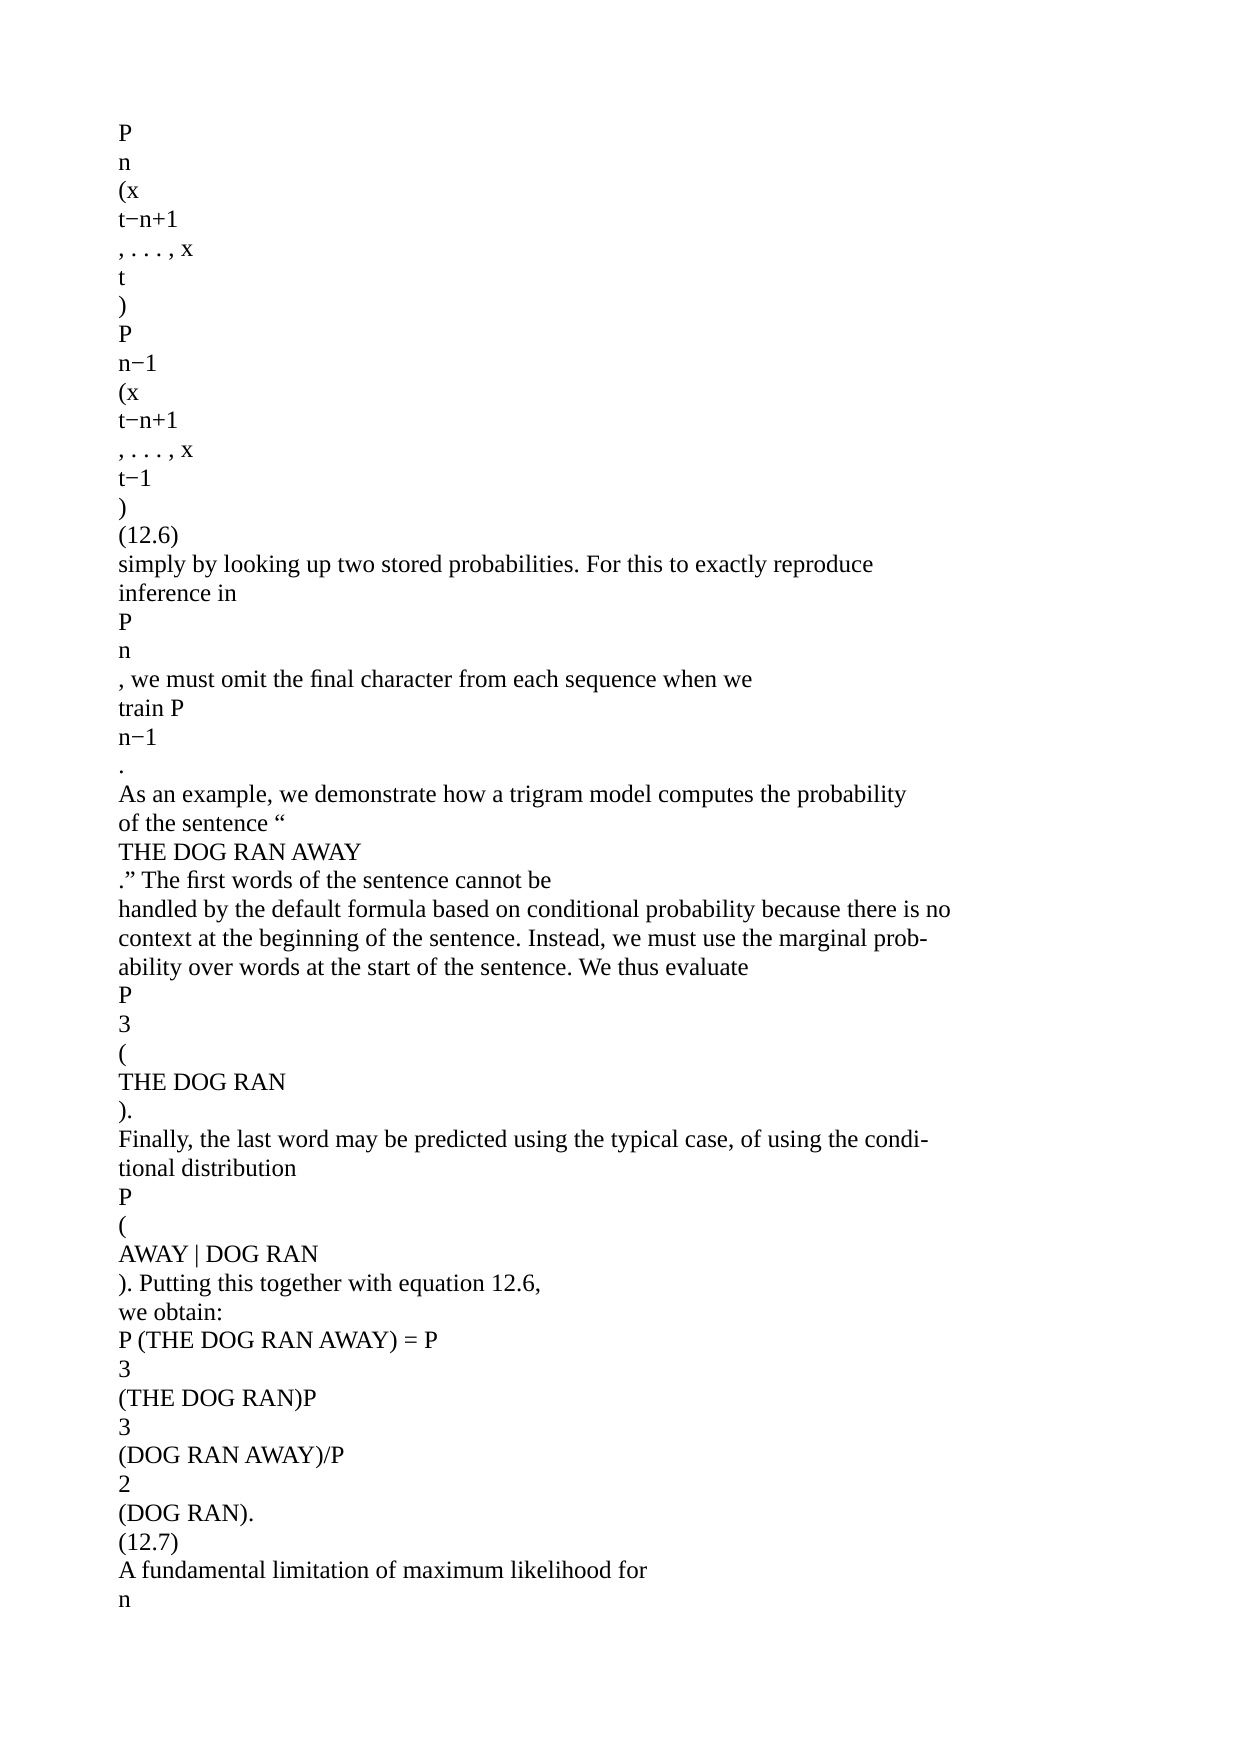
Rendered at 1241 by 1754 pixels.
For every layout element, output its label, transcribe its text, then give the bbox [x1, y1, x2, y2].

text (12.7) [118, 1527, 1122, 1556]
text 3 [118, 1009, 1122, 1038]
text (DOG RAN). [118, 1498, 1122, 1527]
text AWAY | DOG RAN [118, 1239, 1122, 1268]
text n−1 [118, 722, 1122, 751]
text n [118, 636, 1122, 664]
text we obtain: [118, 1297, 1122, 1326]
text (12.6) [118, 521, 1122, 549]
text ( [118, 1211, 1122, 1239]
text simply by looking up two stored probabilities. For this to exactly reproduce [118, 549, 1122, 578]
text Finally, the last word may be predicted using the typical case, of using the condi- [118, 1124, 1122, 1153]
text t [118, 262, 1122, 291]
text P [118, 981, 1122, 1009]
text (THE DOG RAN)P [118, 1383, 1122, 1412]
text As an example, we demonstrate how a trigram model computes the probability [118, 779, 1122, 808]
text (x [118, 176, 1122, 204]
text , . . . , x [118, 233, 1122, 262]
text context at the beginning of the sentence. Instead, we must use the marginal prob- [118, 923, 1122, 952]
text . [118, 751, 1122, 779]
text , . . . , x [118, 434, 1122, 463]
text THE DOG RAN [118, 1067, 1122, 1096]
text .” The ﬁrst words of the sentence cannot be [118, 866, 1122, 894]
text (DOG RAN AWAY)/P [118, 1441, 1122, 1469]
text THE DOG RAN AWAY [118, 837, 1122, 866]
text 3 [118, 1412, 1122, 1441]
text handled by the default formula based on conditional probability because there is no [118, 894, 1122, 923]
text n−1 [118, 348, 1122, 377]
text inference in [118, 578, 1122, 607]
text ) [118, 492, 1122, 521]
text of the sentence “ [118, 808, 1122, 837]
text A fundamental limitation of maximum likelihood for [118, 1556, 1122, 1584]
text ) [118, 291, 1122, 319]
text t−n+1 [118, 204, 1122, 233]
text train P [118, 693, 1122, 722]
text , we must omit the ﬁnal character from each sequence when we [118, 664, 1122, 693]
text P [118, 1182, 1122, 1211]
text t−n+1 [118, 406, 1122, 434]
text ( [118, 1038, 1122, 1067]
text ability over words at the start of the sentence. We thus evaluate [118, 952, 1122, 981]
text P [118, 118, 1122, 147]
text ). [118, 1096, 1122, 1124]
text 3 [118, 1354, 1122, 1383]
text n [118, 1584, 1122, 1613]
text 2 [118, 1469, 1122, 1498]
text P [118, 607, 1122, 636]
text (x [118, 377, 1122, 406]
text ). Putting this together with equation 12.6, [118, 1268, 1122, 1297]
text P [118, 319, 1122, 348]
text t−1 [118, 463, 1122, 492]
text n [118, 147, 1122, 176]
text tional distribution [118, 1153, 1122, 1182]
text P (THE DOG RAN AWAY) = P [118, 1326, 1122, 1354]
